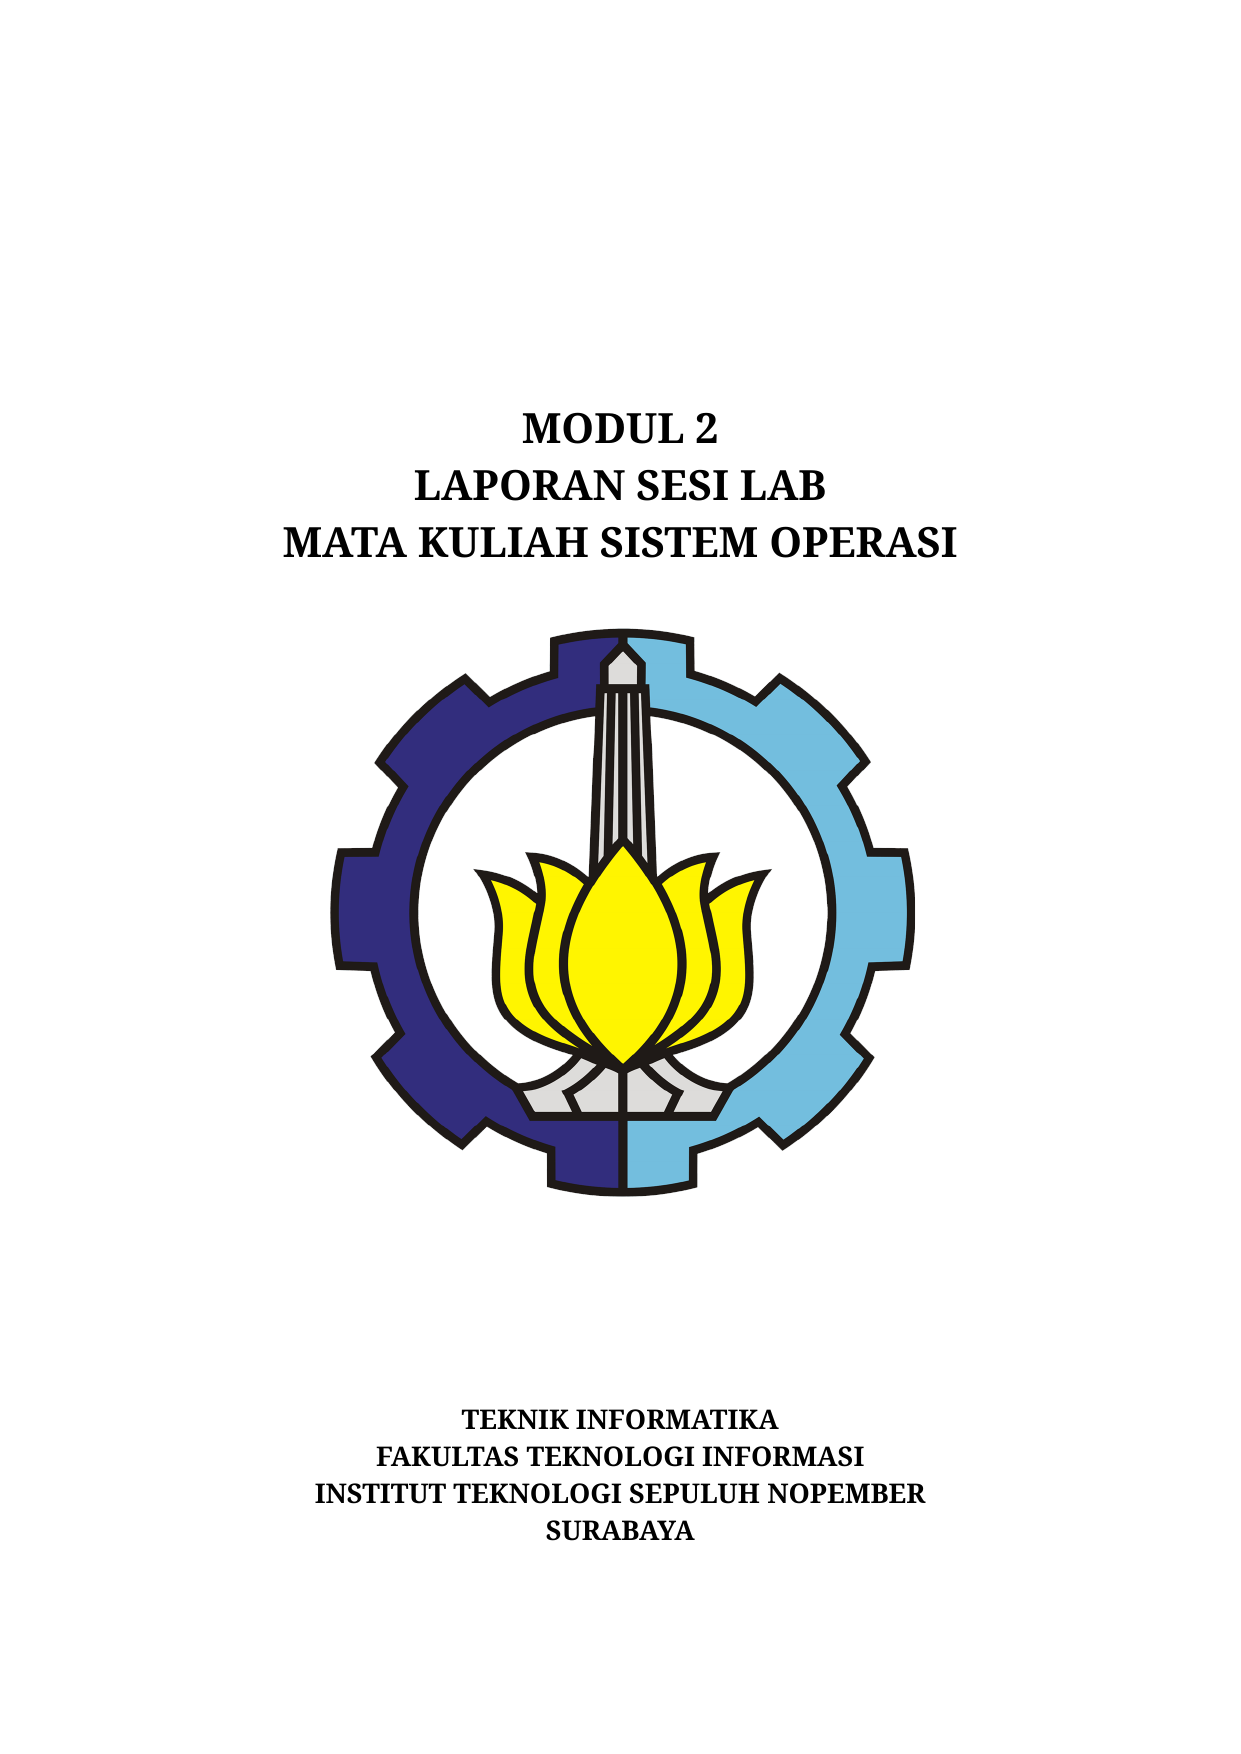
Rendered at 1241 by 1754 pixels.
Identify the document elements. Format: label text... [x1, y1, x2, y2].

text MATA KULIAH SISTEM OPERASI [118, 513, 1122, 569]
text FAKULTAS TEKNOLOGI INFORMASI [118, 1437, 1122, 1474]
text MODUL 2 [118, 399, 1122, 456]
picture [329, 628, 916, 1197]
text INSTITUT TEKNOLOGI SEPULUH NOPEMBER [118, 1474, 1122, 1511]
text LAPORAN SESI LAB [118, 456, 1122, 513]
text TEKNIK INFORMATIKA [118, 1401, 1122, 1437]
text SURABAYA [118, 1511, 1122, 1548]
